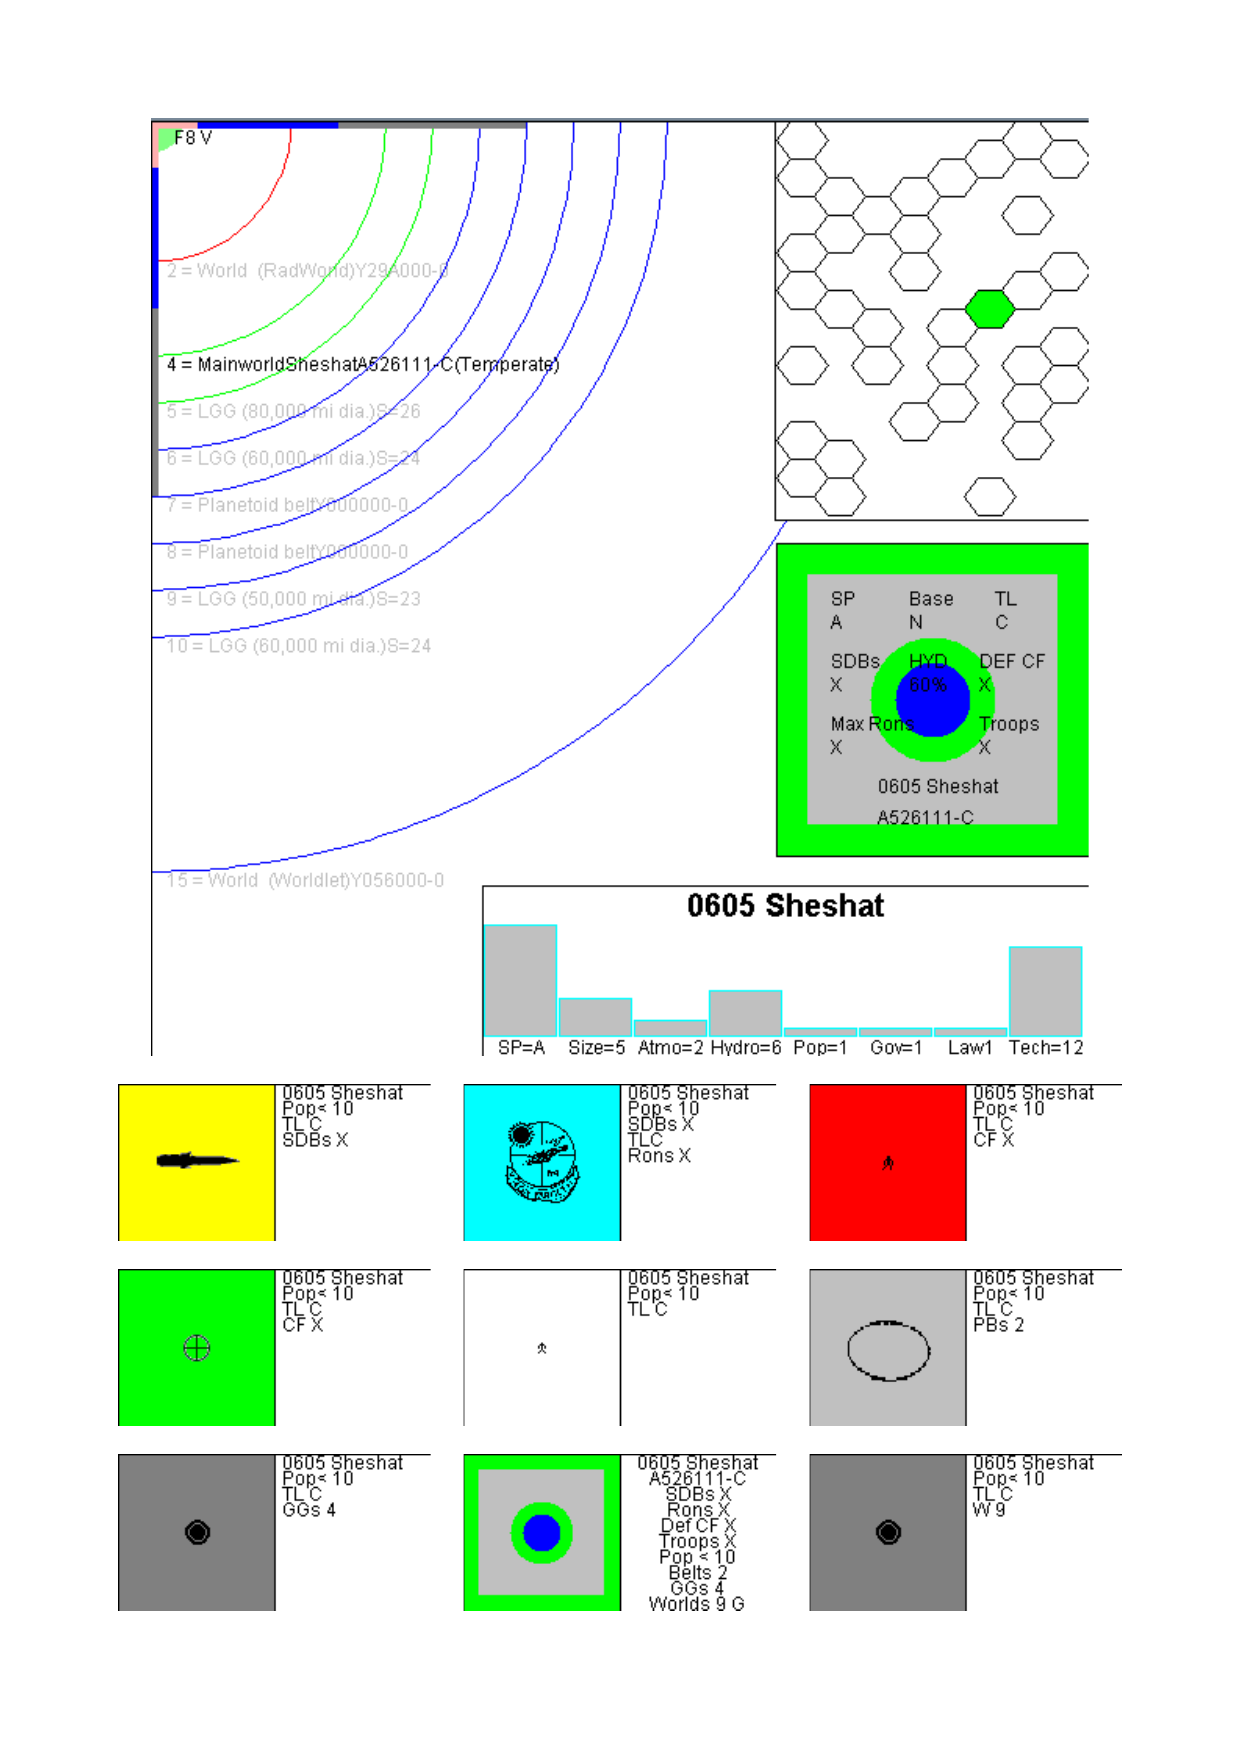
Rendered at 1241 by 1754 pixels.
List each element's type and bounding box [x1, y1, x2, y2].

picture [151, 118, 1089, 1056]
picture [118, 1269, 431, 1426]
picture [118, 1454, 431, 1611]
picture [118, 1084, 431, 1241]
picture [463, 1454, 777, 1611]
picture [809, 1084, 1122, 1241]
picture [809, 1269, 1122, 1426]
picture [463, 1084, 777, 1241]
picture [809, 1454, 1122, 1611]
picture [463, 1269, 777, 1426]
